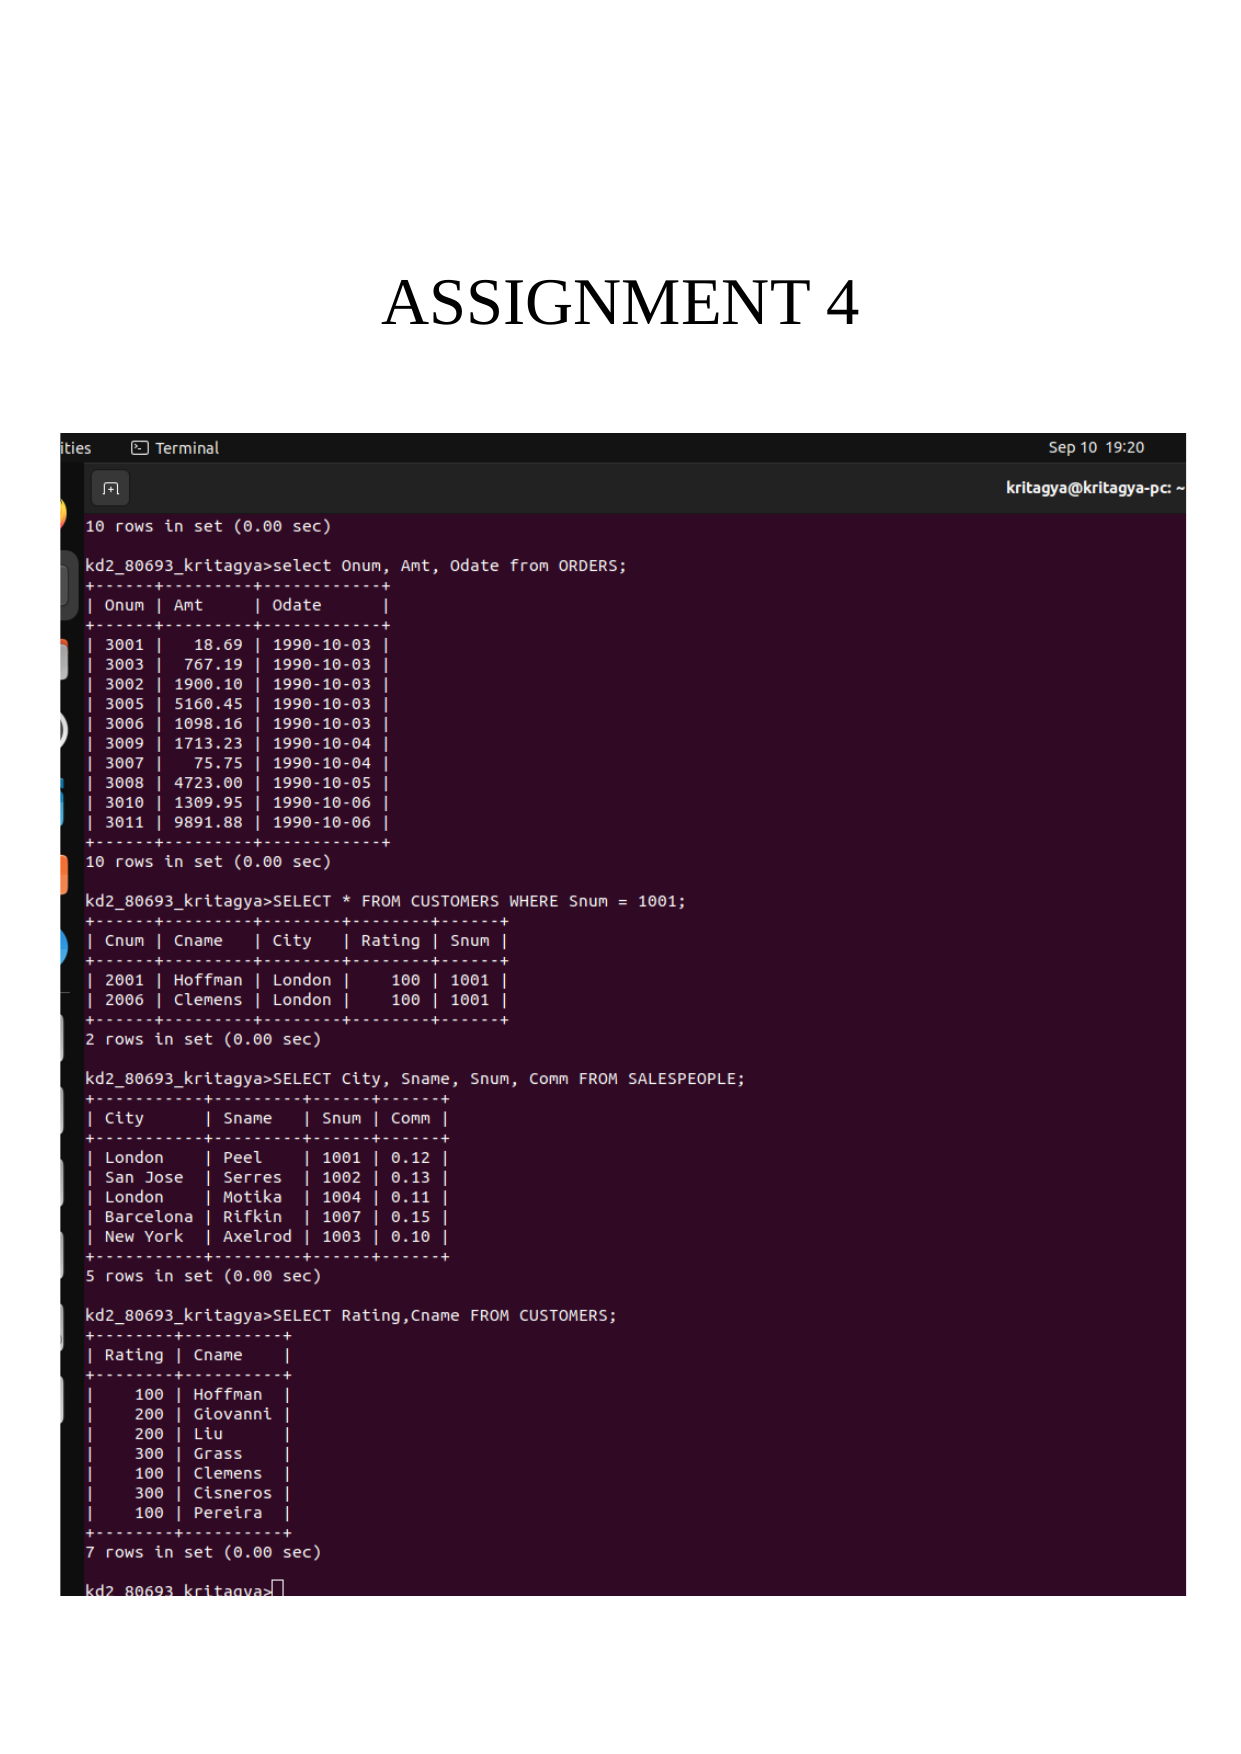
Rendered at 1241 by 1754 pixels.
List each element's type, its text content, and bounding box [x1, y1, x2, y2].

text ASSIGNMENT 4 [118, 262, 1122, 338]
picture [60, 433, 1187, 1596]
